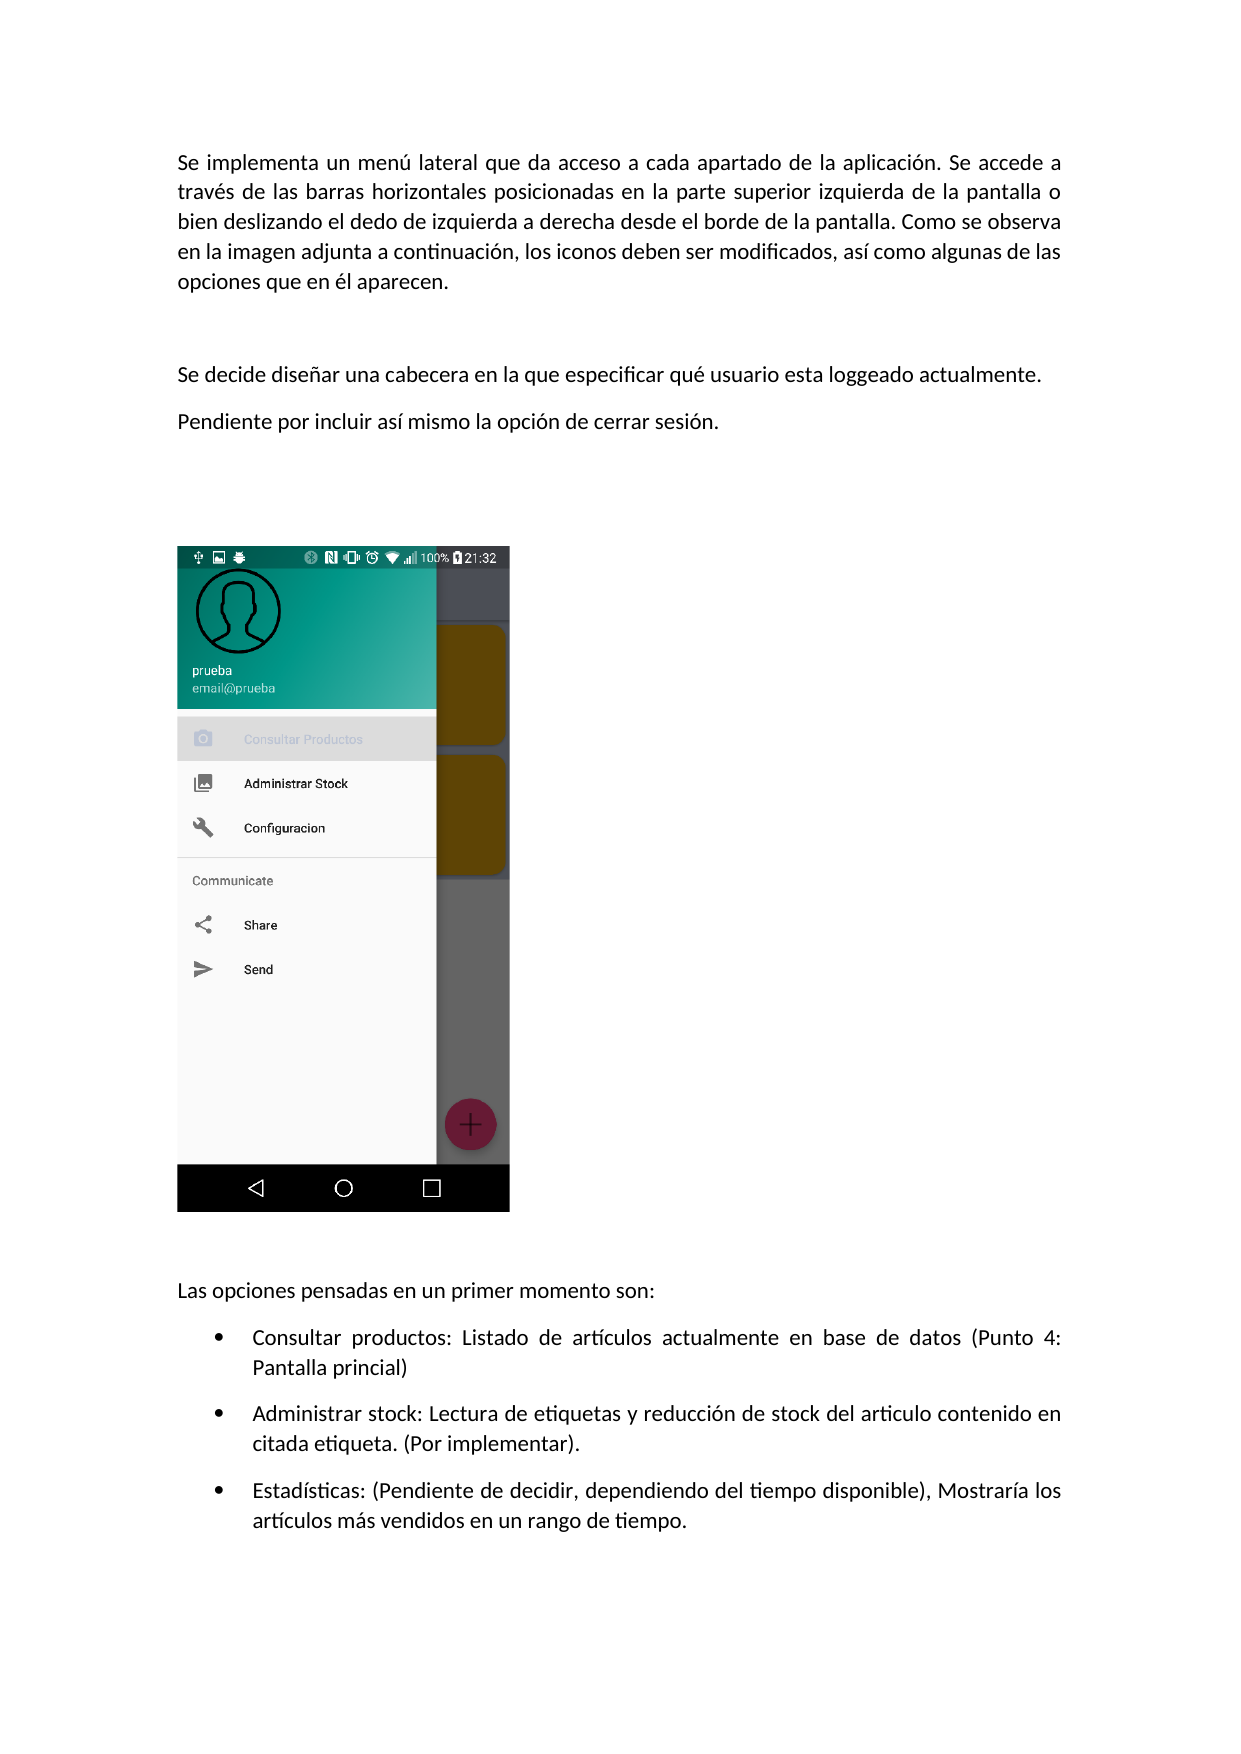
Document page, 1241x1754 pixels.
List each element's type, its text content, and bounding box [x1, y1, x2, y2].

list Administrar stock: Lectura de etiquetas y reducción de stock del articulo contenido en citada etiqueta. (Por implementar). [215, 1399, 1063, 1457]
text Pendiente por incluir así mismo la opción de cerrar sesión. [177, 407, 1063, 435]
text Las opciones pensadas en un primer momento son: [177, 1277, 1063, 1304]
list Consultar productos: Listado de artículos actualmente en base de datos (Punto 4: Pantalla princial) [215, 1323, 1063, 1381]
list Estadísticas: (Pendiente de decidir, dependiendo del tiempo disponible), Mostraría los artículos más vendidos en un rango de tiempo. [215, 1476, 1063, 1534]
text Se decide diseñar una cabecera en la que especificar qué usuario esta loggeado actualmente. [177, 360, 1063, 388]
text Se implementa un menú lateral que da acceso a cada apartado de la aplicación. Se accede a través de las barras horizontales posicionadas en la parte superior izquierda de la pantalla o bien deslizando el dedo de izquierda a derecha desde el borde de la pantalla. Como se observa en la imagen adjunta a continuación, los iconos deben ser modificados, así como algunas de las opciones que en él aparecen. [177, 148, 1063, 295]
